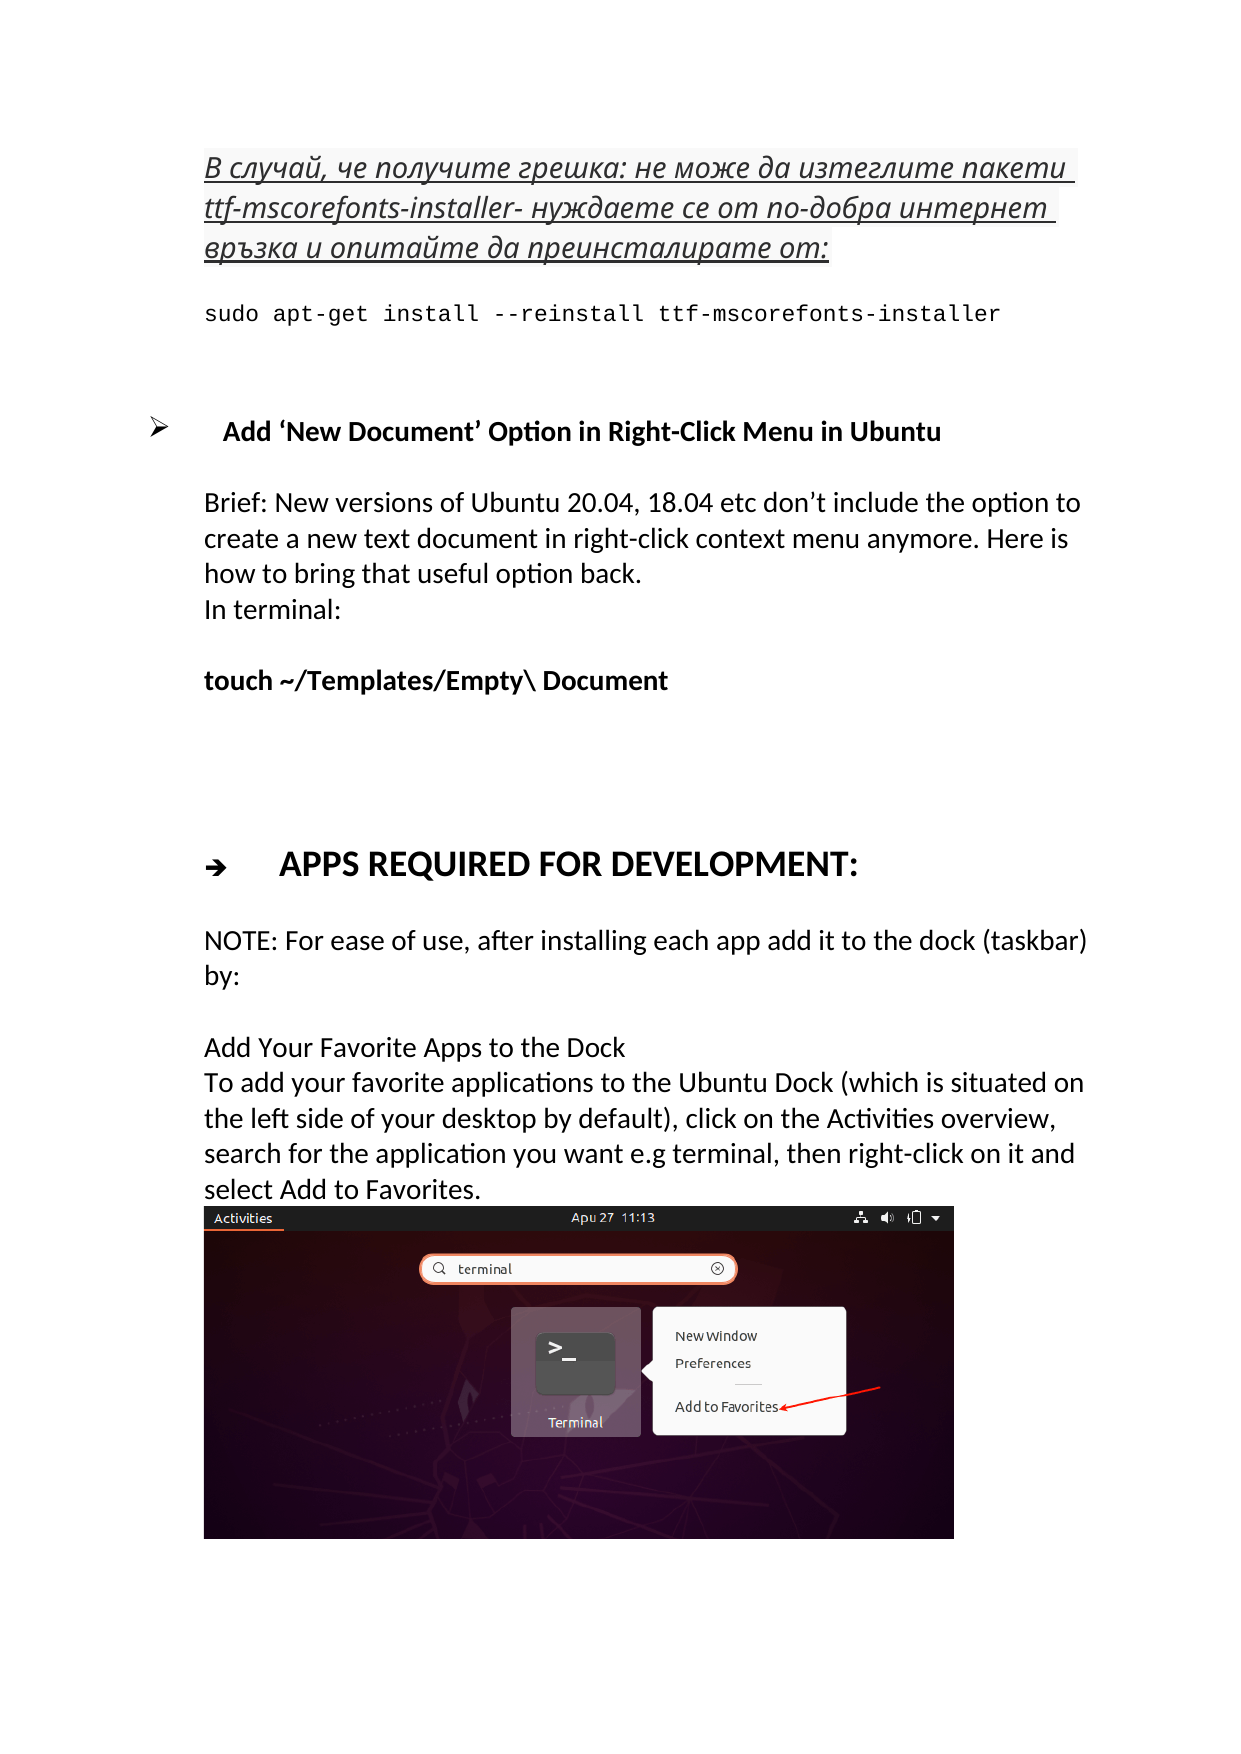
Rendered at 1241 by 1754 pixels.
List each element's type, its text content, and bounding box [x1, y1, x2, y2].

text В случай, че получите грешка: не може да изтеглите пакети ttf-mscorefonts-installer- нуждаете се от по-добра интернет връзка и опитайте да преинсталирате от: [204, 148, 1093, 267]
text touch ~/Templates/Empty\ Document [204, 662, 1093, 698]
picture [203, 1206, 954, 1539]
list Add ‘New Document’ Option in Right-Click Menu in Ubuntu [148, 413, 1093, 448]
text NOTE: For ease of use, after installing each app add it to the dock (taskbar) by: [204, 922, 1093, 993]
list APPS REQUIRED FOR DEVELOPMENT: [204, 840, 1093, 886]
text Add Your Favorite Apps to the Dock [204, 1029, 1093, 1064]
text Brief: New versions of Ubuntu 20.04, 18.04 etc don’t include the option to create a new text document in right-click context menu anymore. Here is how to bring that useful option back. [204, 484, 1093, 591]
text In terminal: [204, 591, 1093, 627]
text To add your favorite applications to the Ubuntu Dock (which is situated on the left side of your desktop by default), click on the Activities overview, search for the application you want e.g terminal, then right-click on it and select Add to Favorites. [204, 1064, 1093, 1207]
text sudo apt-get install --reinstall ttf-mscorefonts-installer [148, 302, 1093, 328]
